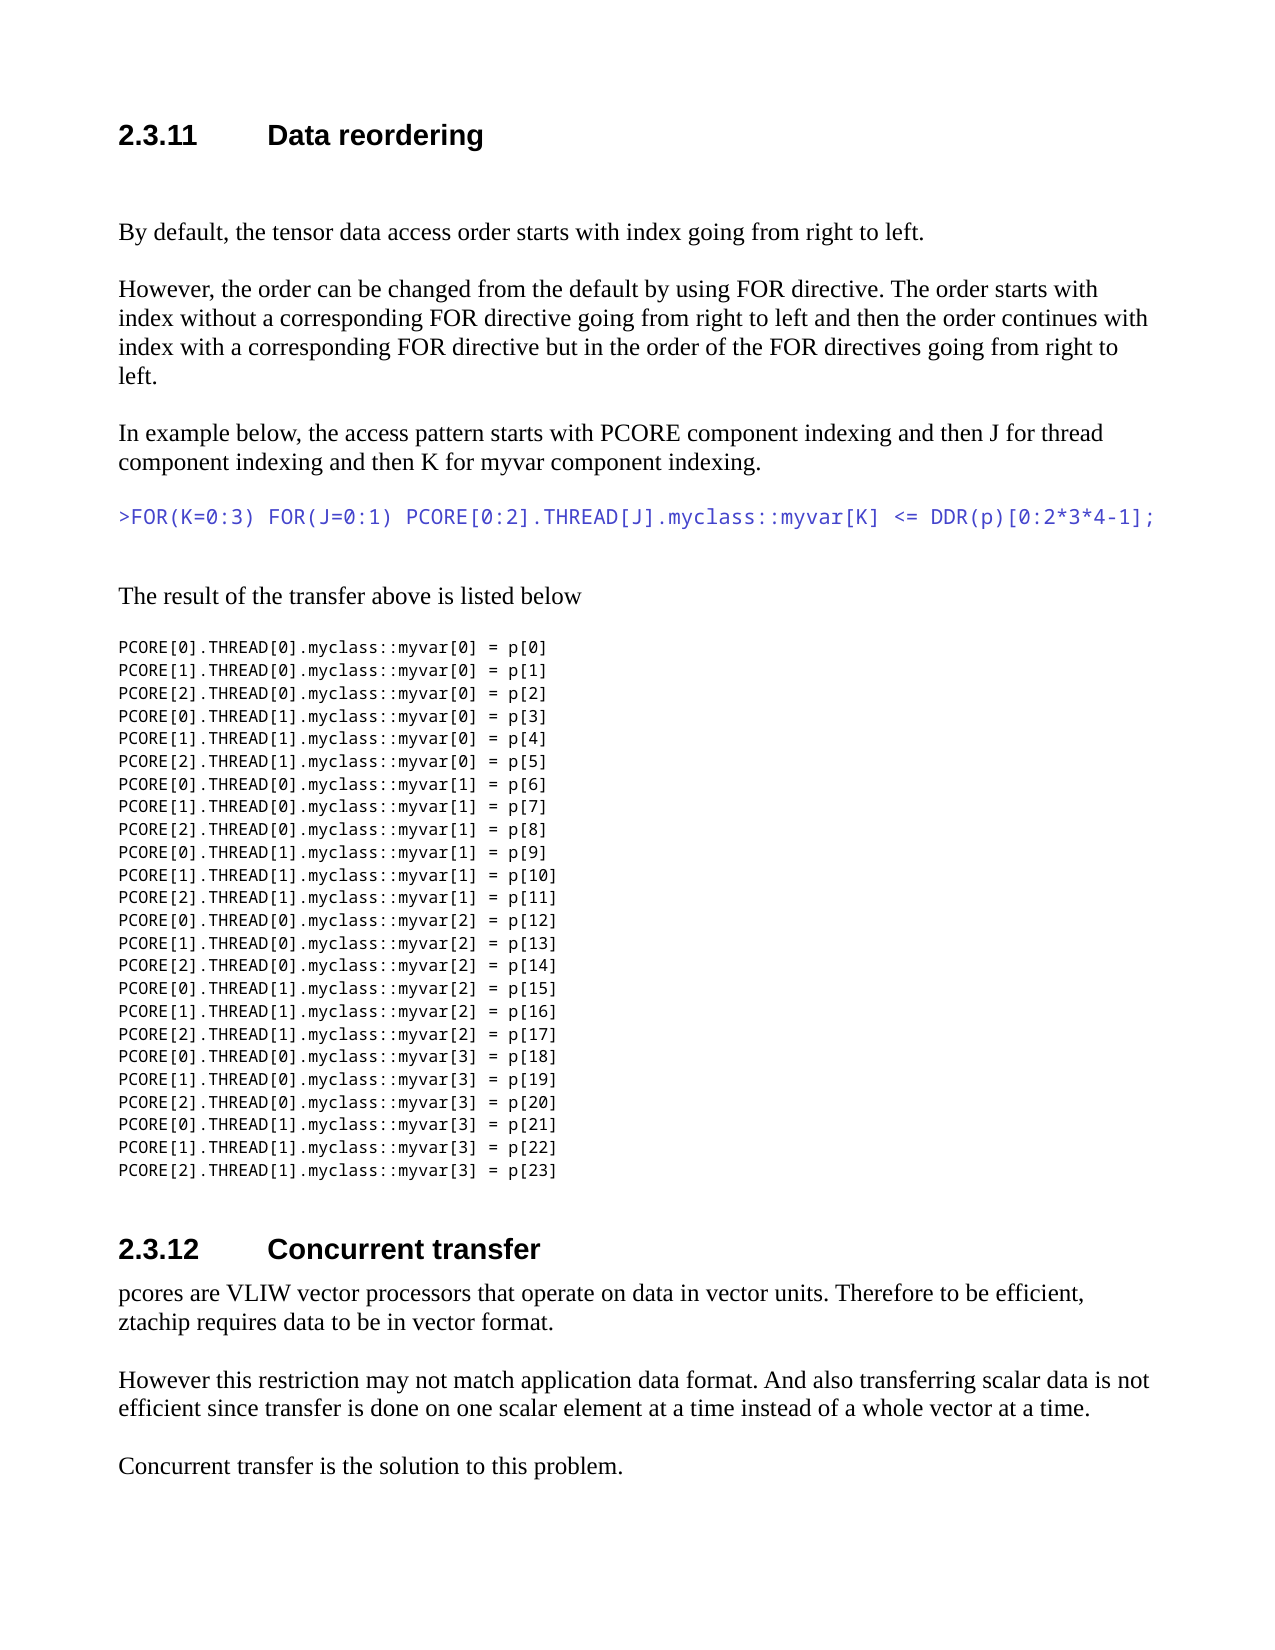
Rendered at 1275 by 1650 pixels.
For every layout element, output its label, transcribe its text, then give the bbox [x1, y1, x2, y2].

text pcores are VLIW vector processors that operate on data in vector units. Therefore to be efficient, ztachip requires data to be in vector format. [118, 1278, 1157, 1336]
text PCORE[2].THREAD[0].myclass::myvar[1] = p[8] [118, 818, 1157, 840]
text PCORE[0].THREAD[0].myclass::myvar[3] = p[18] [118, 1045, 1157, 1067]
text In example below, the access pattern starts with PCORE component indexing and then J for thread component indexing and then K for myvar component indexing. [118, 418, 1157, 476]
subtitle Data reordering [118, 118, 1157, 152]
text PCORE[1].THREAD[1].myclass::myvar[3] = p[22] [118, 1136, 1157, 1158]
text PCORE[1].THREAD[1].myclass::myvar[2] = p[16] [118, 999, 1157, 1022]
text PCORE[0].THREAD[1].myclass::myvar[0] = p[3] [118, 704, 1157, 727]
text Concurrent transfer is the solution to this problem. [118, 1451, 1157, 1480]
text PCORE[0].THREAD[1].myclass::myvar[3] = p[21] [118, 1113, 1157, 1136]
text The result of the transfer above is listed below [118, 581, 1157, 610]
text PCORE[2].THREAD[1].myclass::myvar[3] = p[23] [118, 1158, 1157, 1181]
subtitle Concurrent transfer [118, 1232, 1157, 1266]
text PCORE[1].THREAD[0].myclass::myvar[0] = p[1] [118, 659, 1157, 681]
text However, the order can be changed from the default by using FOR directive. The order starts with index without a corresponding FOR directive going from right to left and then the order continues with index with a corresponding FOR directive but in the order of the FOR directives going from right to left. [118, 274, 1157, 389]
text PCORE[0].THREAD[1].myclass::myvar[1] = p[9] [118, 840, 1157, 863]
text PCORE[2].THREAD[1].myclass::myvar[0] = p[5] [118, 749, 1157, 772]
text PCORE[0].THREAD[1].myclass::myvar[2] = p[15] [118, 977, 1157, 999]
text PCORE[0].THREAD[0].myclass::myvar[0] = p[0] [118, 636, 1157, 659]
text By default, the tensor data access order starts with index going from right to left. [118, 217, 1157, 246]
text PCORE[1].THREAD[1].myclass::myvar[1] = p[10] [118, 863, 1157, 886]
text PCORE[2].THREAD[1].myclass::myvar[2] = p[17] [118, 1022, 1157, 1045]
text However this restriction may not match application data format. And also transferring scalar data is not efficient since transfer is done on one scalar element at a time instead of a whole vector at a time. [118, 1365, 1157, 1422]
text PCORE[1].THREAD[0].myclass::myvar[1] = p[7] [118, 795, 1157, 818]
text PCORE[2].THREAD[0].myclass::myvar[2] = p[14] [118, 954, 1157, 977]
text PCORE[0].THREAD[0].myclass::myvar[1] = p[6] [118, 772, 1157, 795]
text PCORE[1].THREAD[0].myclass::myvar[3] = p[19] [118, 1067, 1157, 1090]
text PCORE[0].THREAD[0].myclass::myvar[2] = p[12] [118, 908, 1157, 931]
text PCORE[1].THREAD[0].myclass::myvar[2] = p[13] [118, 931, 1157, 954]
text PCORE[2].THREAD[1].myclass::myvar[1] = p[11] [118, 886, 1157, 908]
text PCORE[2].THREAD[0].myclass::myvar[0] = p[2] [118, 681, 1157, 704]
text PCORE[1].THREAD[1].myclass::myvar[0] = p[4] [118, 727, 1157, 749]
text PCORE[2].THREAD[0].myclass::myvar[3] = p[20] [118, 1090, 1157, 1113]
text >FOR(K=0:3) FOR(J=0:1) PCORE[0:2].THREAD[J].myclass::myvar[K] <= DDR(p)[0:2*3*4-1]; [118, 502, 1157, 531]
